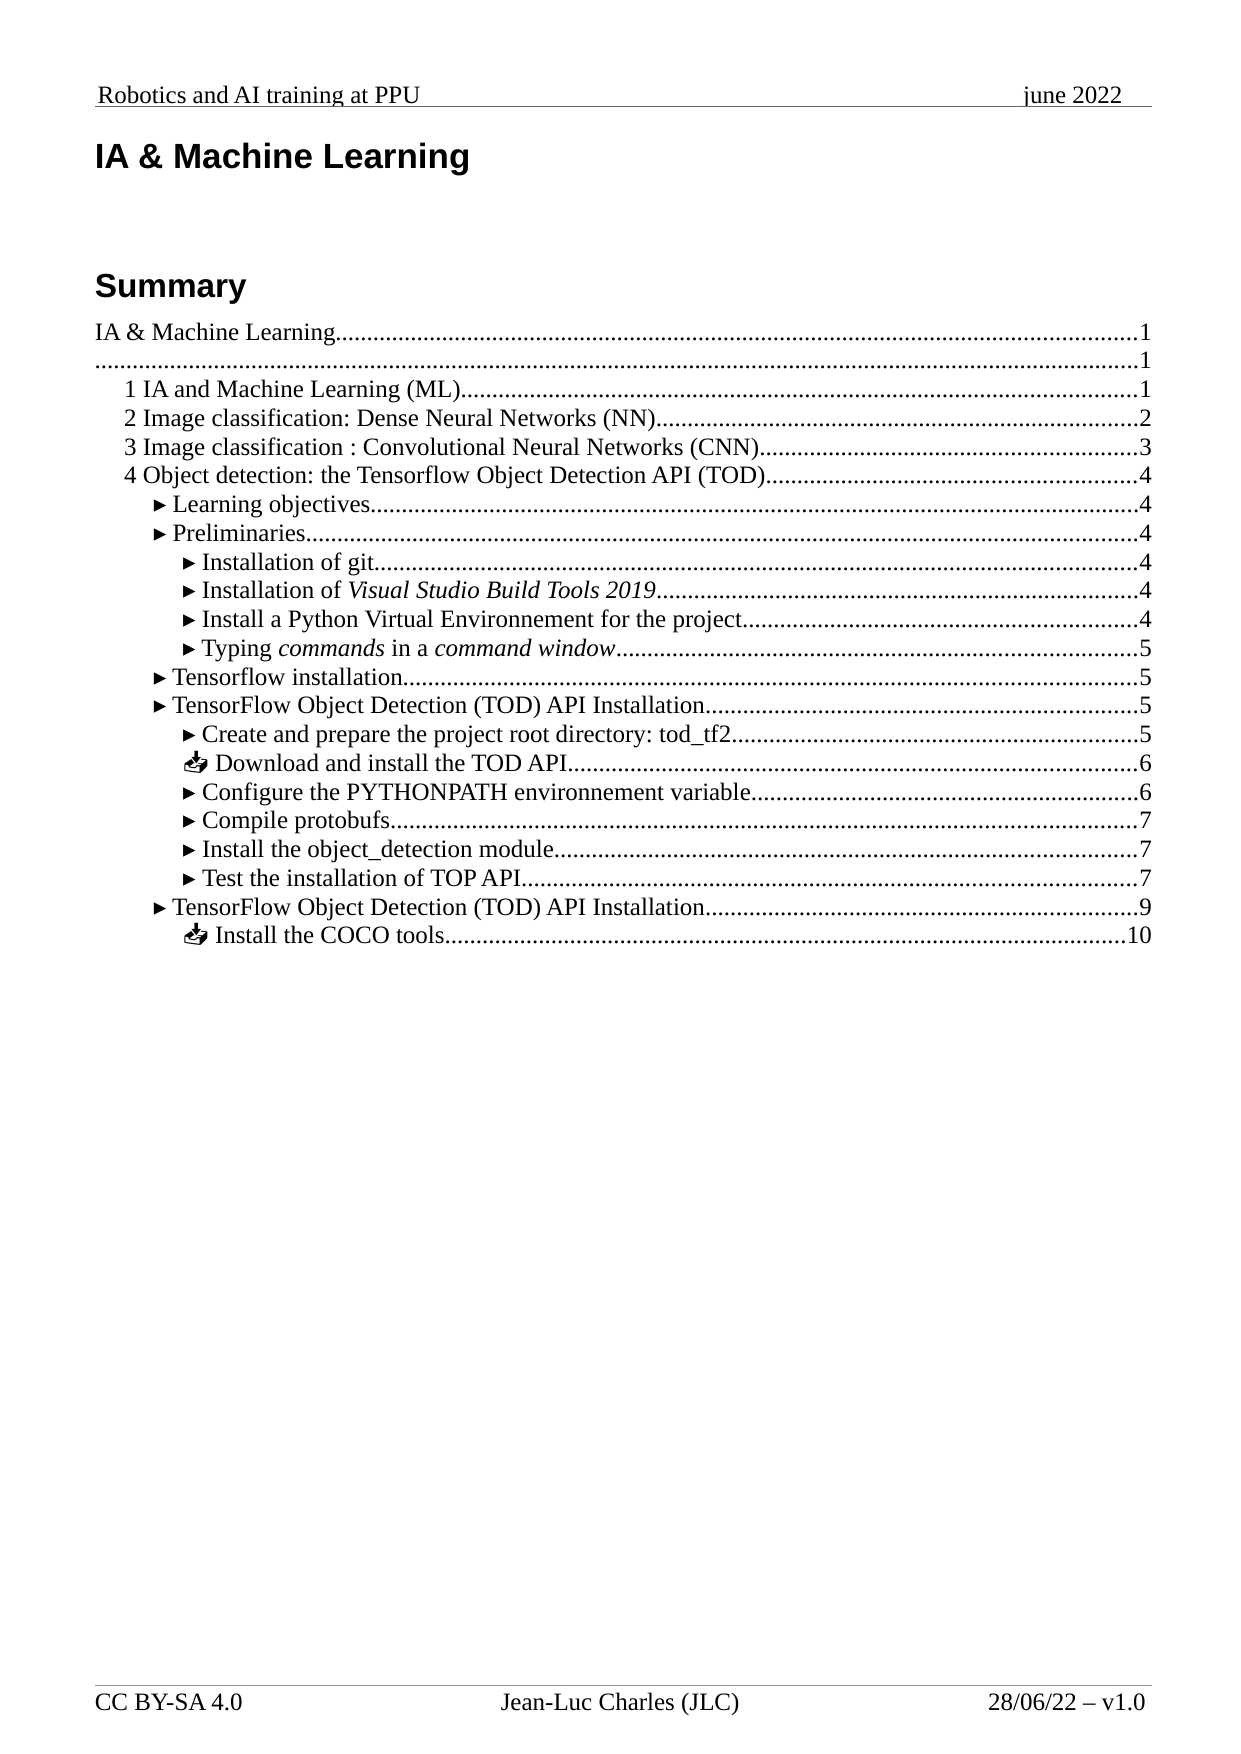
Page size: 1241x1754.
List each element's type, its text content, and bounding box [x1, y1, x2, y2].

text 3 Image classification : Convolutional Neural Networks (CNN) 3 [124, 432, 1152, 460]
text ▸ Configure the PYTHONPATH environnement variable 6 [183, 777, 1152, 805]
text ▸ Installation of git 4 [183, 547, 1152, 575]
text 1 [94, 345, 1152, 374]
text ▸ Tensorflow installation 5 [153, 662, 1152, 690]
text ▸ TensorFlow Object Detection (TOD) API Installation 5 [153, 690, 1152, 719]
text ▸ Typing commands in a command window... 5 [183, 633, 1152, 662]
text ▸ Test the installation of TOP API 7 [183, 863, 1152, 892]
text 2 Image classification: Dense Neural Networks (NN) 2 [124, 403, 1152, 432]
text ▸ Preliminaries 4 [153, 518, 1152, 547]
text IA & Machine Learning 1 [94, 317, 1152, 345]
text ▸ TensorFlow Object Detection (TOD) API Installation 9 [153, 892, 1152, 920]
text ▸ Installation of Visual Studio Build Tools 2019 4 [183, 575, 1152, 604]
text ▸ Install a Python Virtual Environnement for the project 4 [183, 604, 1152, 633]
text ▸ Install the object_detection module 7 [183, 834, 1152, 863]
text ▸ Learning objectives 4 [153, 489, 1152, 518]
subtitle IA & Machine Learning [94, 135, 1152, 176]
text 1 IA and Machine Learning (ML) 1 [124, 374, 1152, 403]
text ▸ Create and prepare the project root directory: tod_tf2 5 [183, 719, 1152, 748]
text 📥 Download and install the TOD API 6 [183, 748, 1152, 777]
text 📥 Install the COCO tools 10 [183, 920, 1152, 949]
subtitle Summary [94, 266, 1152, 304]
text 4 Object detection: the Tensorflow Object Detection API (TOD) 4 [124, 460, 1152, 489]
text ▸ Compile protobufs 7 [183, 805, 1152, 834]
